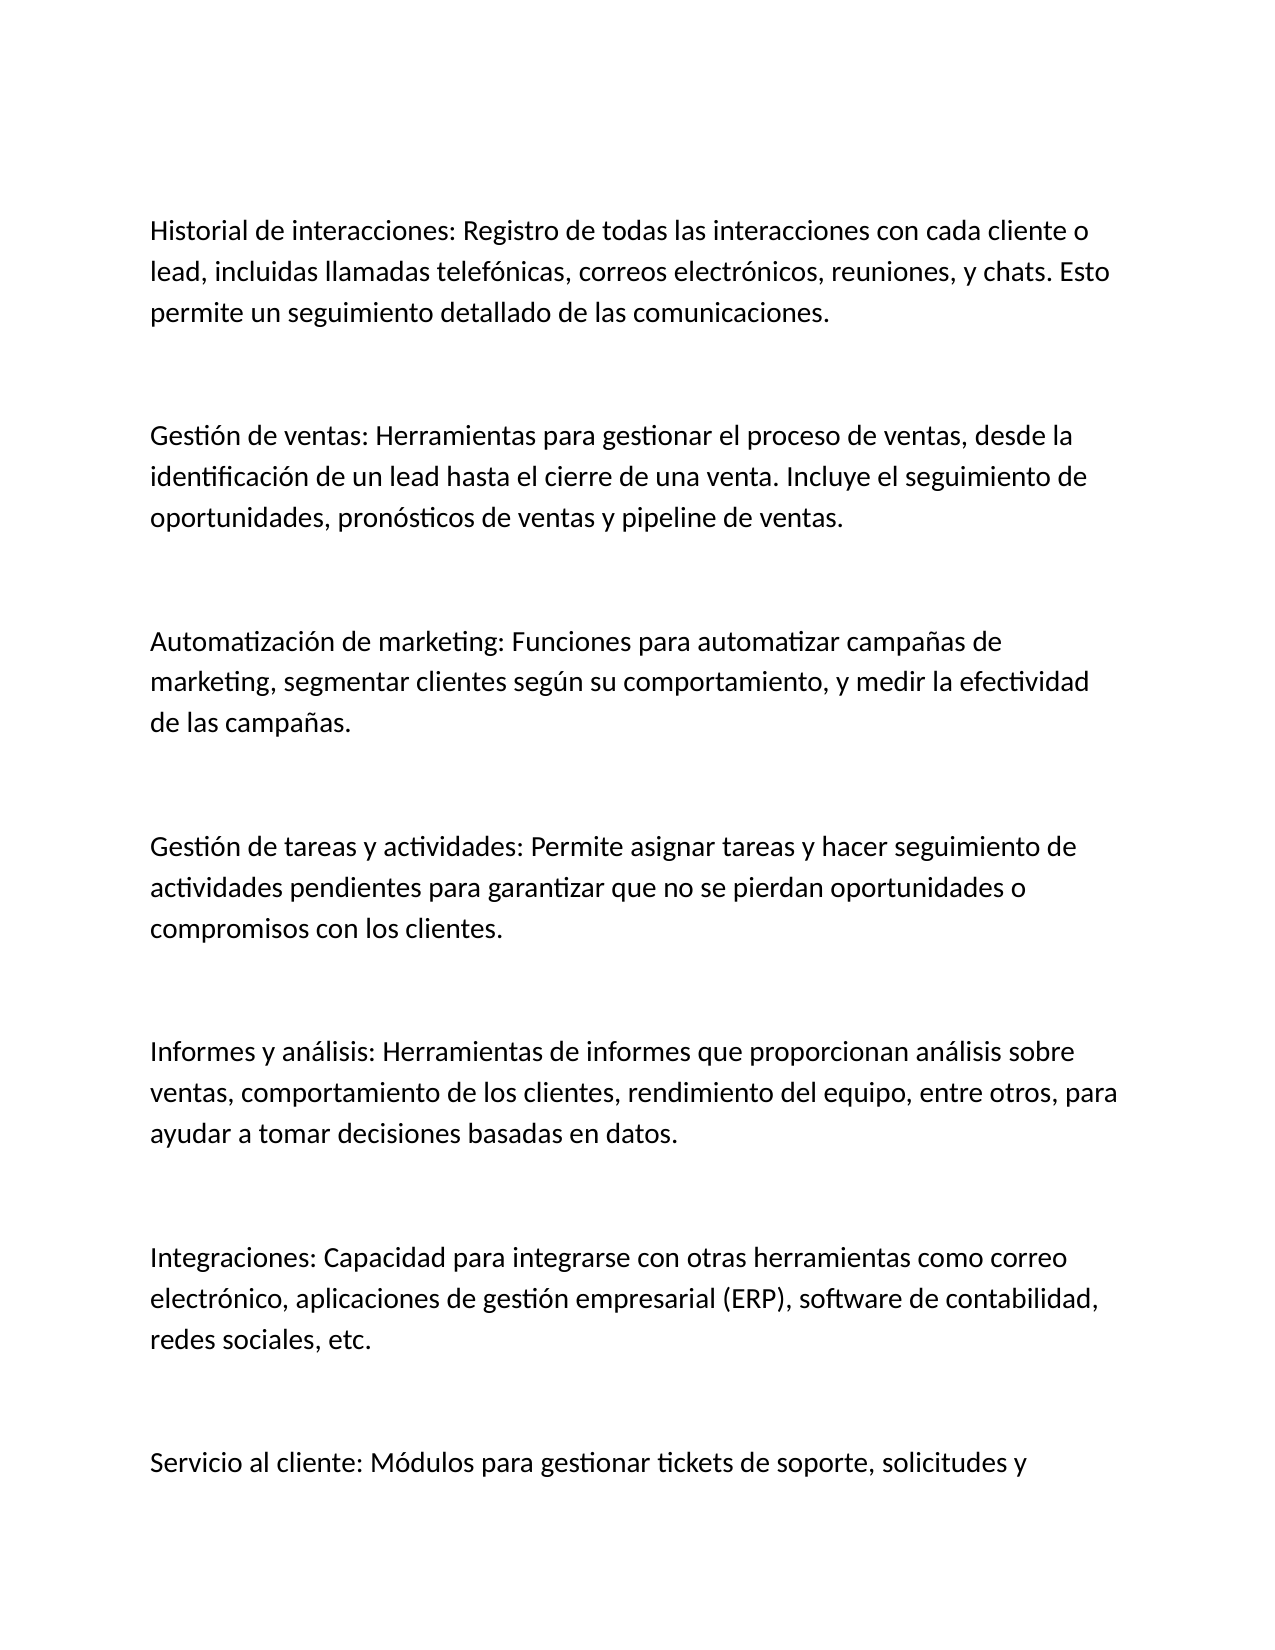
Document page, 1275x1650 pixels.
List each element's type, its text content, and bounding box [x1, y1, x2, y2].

text Automatización de marketing: Funciones para automatizar campañas de marketing, segmentar clientes según su comportamiento, y medir la efectividad de las campañas. [150, 623, 1125, 740]
text Informes y análisis: Herramientas de informes que proporcionan análisis sobre ventas, comportamiento de los clientes, rendimiento del equipo, entre otros, para ayudar a tomar decisiones basadas en datos. [150, 1033, 1125, 1151]
text Servicio al cliente: Módulos para gestionar tickets de soporte, solicitudes y [150, 1444, 1125, 1480]
text Historial de interacciones: Registro de todas las interacciones con cada cliente o lead, incluidas llamadas telefónicas, correos electrónicos, reuniones, y chats. Esto permite un seguimiento detallado de las comunicaciones. [150, 212, 1125, 329]
text Integraciones: Capacidad para integrarse con otras herramientas como correo electrónico, aplicaciones de gestión empresarial (ERP), software de contabilidad, redes sociales, etc. [150, 1239, 1125, 1356]
text Gestión de tareas y actividades: Permite asignar tareas y hacer seguimiento de actividades pendientes para garantizar que no se pierdan oportunidades o compromisos con los clientes. [150, 828, 1125, 946]
text Gestión de ventas: Herramientas para gestionar el proceso de ventas, desde la identificación de un lead hasta el cierre de una venta. Incluye el seguimiento de oportunidades, pronósticos de ventas y pipeline de ventas. [150, 417, 1125, 535]
